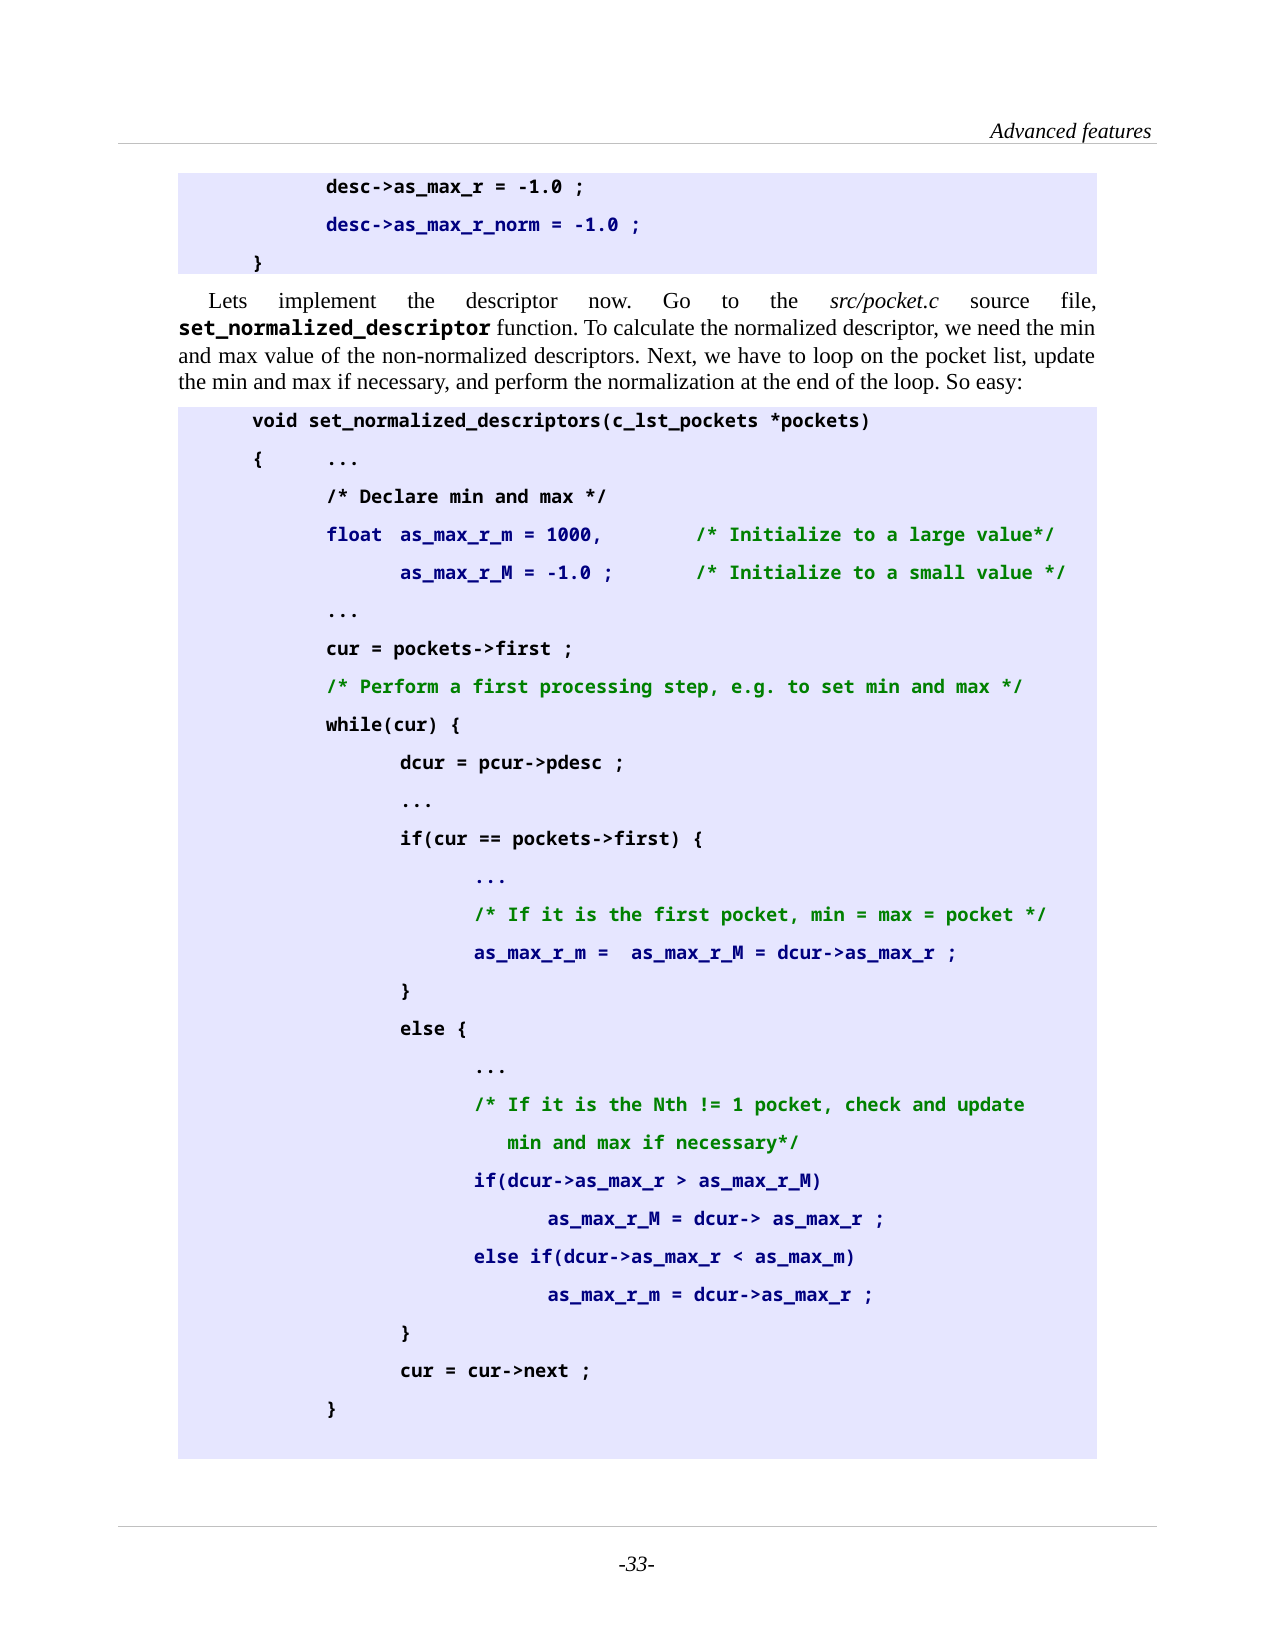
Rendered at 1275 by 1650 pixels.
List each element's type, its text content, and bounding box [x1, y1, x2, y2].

text /* Declare min and max */ [178, 483, 1097, 508]
text } [178, 1319, 1097, 1345]
text as_max_r_m = dcur->as_max_r ; [178, 1281, 1097, 1307]
text desc->as_max_r_norm = -1.0 ; [178, 211, 1097, 236]
text ... [178, 1053, 1097, 1079]
text float as_max_r_m = 1000, /* Initialize to a large value*/ [178, 521, 1097, 547]
text as_max_r_m = as_max_r_M = dcur->as_max_r ; [178, 939, 1097, 965]
text { ... [178, 445, 1097, 471]
text min and max if necessary*/ [178, 1129, 1097, 1155]
text cur = cur->next ; [178, 1357, 1097, 1383]
text while(cur) { [178, 711, 1097, 737]
text if(dcur->as_max_r > as_max_r_M) [178, 1167, 1097, 1193]
text } [178, 977, 1097, 1003]
text /* If it is the first pocket, min = max = pocket */ [178, 901, 1097, 927]
text as_max_r_M = -1.0 ; /* Initialize to a small value */ [178, 559, 1097, 584]
text cur = pockets->first ; [178, 635, 1097, 661]
text } [178, 1396, 1097, 1421]
text dcur = pcur->pdesc ; [178, 749, 1097, 775]
text void set_normalized_descriptors(c_lst_pockets *pockets) [178, 407, 1097, 432]
text } [178, 249, 1097, 274]
text /* Perform a first processing step, e.g. to set min and max */ [178, 673, 1097, 699]
text Lets implement the descriptor now. Go to the src/pocket.c source file, set_normalized_descriptor function. To calculate the normalized descriptor, we need the min and max value of the non-normalized descriptors. Next, we have to loop on the pocket list, update the min and max if necessary, and perform the normalization at the end of the loop. So easy: [178, 287, 1097, 394]
text else { [178, 1015, 1097, 1041]
text as_max_r_M = dcur-> as_max_r ; [178, 1205, 1097, 1231]
text ... [178, 863, 1097, 889]
text desc->as_max_r = -1.0 ; [178, 173, 1097, 198]
text else if(dcur->as_max_r < as_max_m) [178, 1243, 1097, 1269]
text ... [178, 787, 1097, 813]
text if(cur == pockets->first) { [178, 825, 1097, 851]
text /* If it is the Nth != 1 pocket, check and update [178, 1091, 1097, 1117]
text ... [178, 597, 1097, 623]
